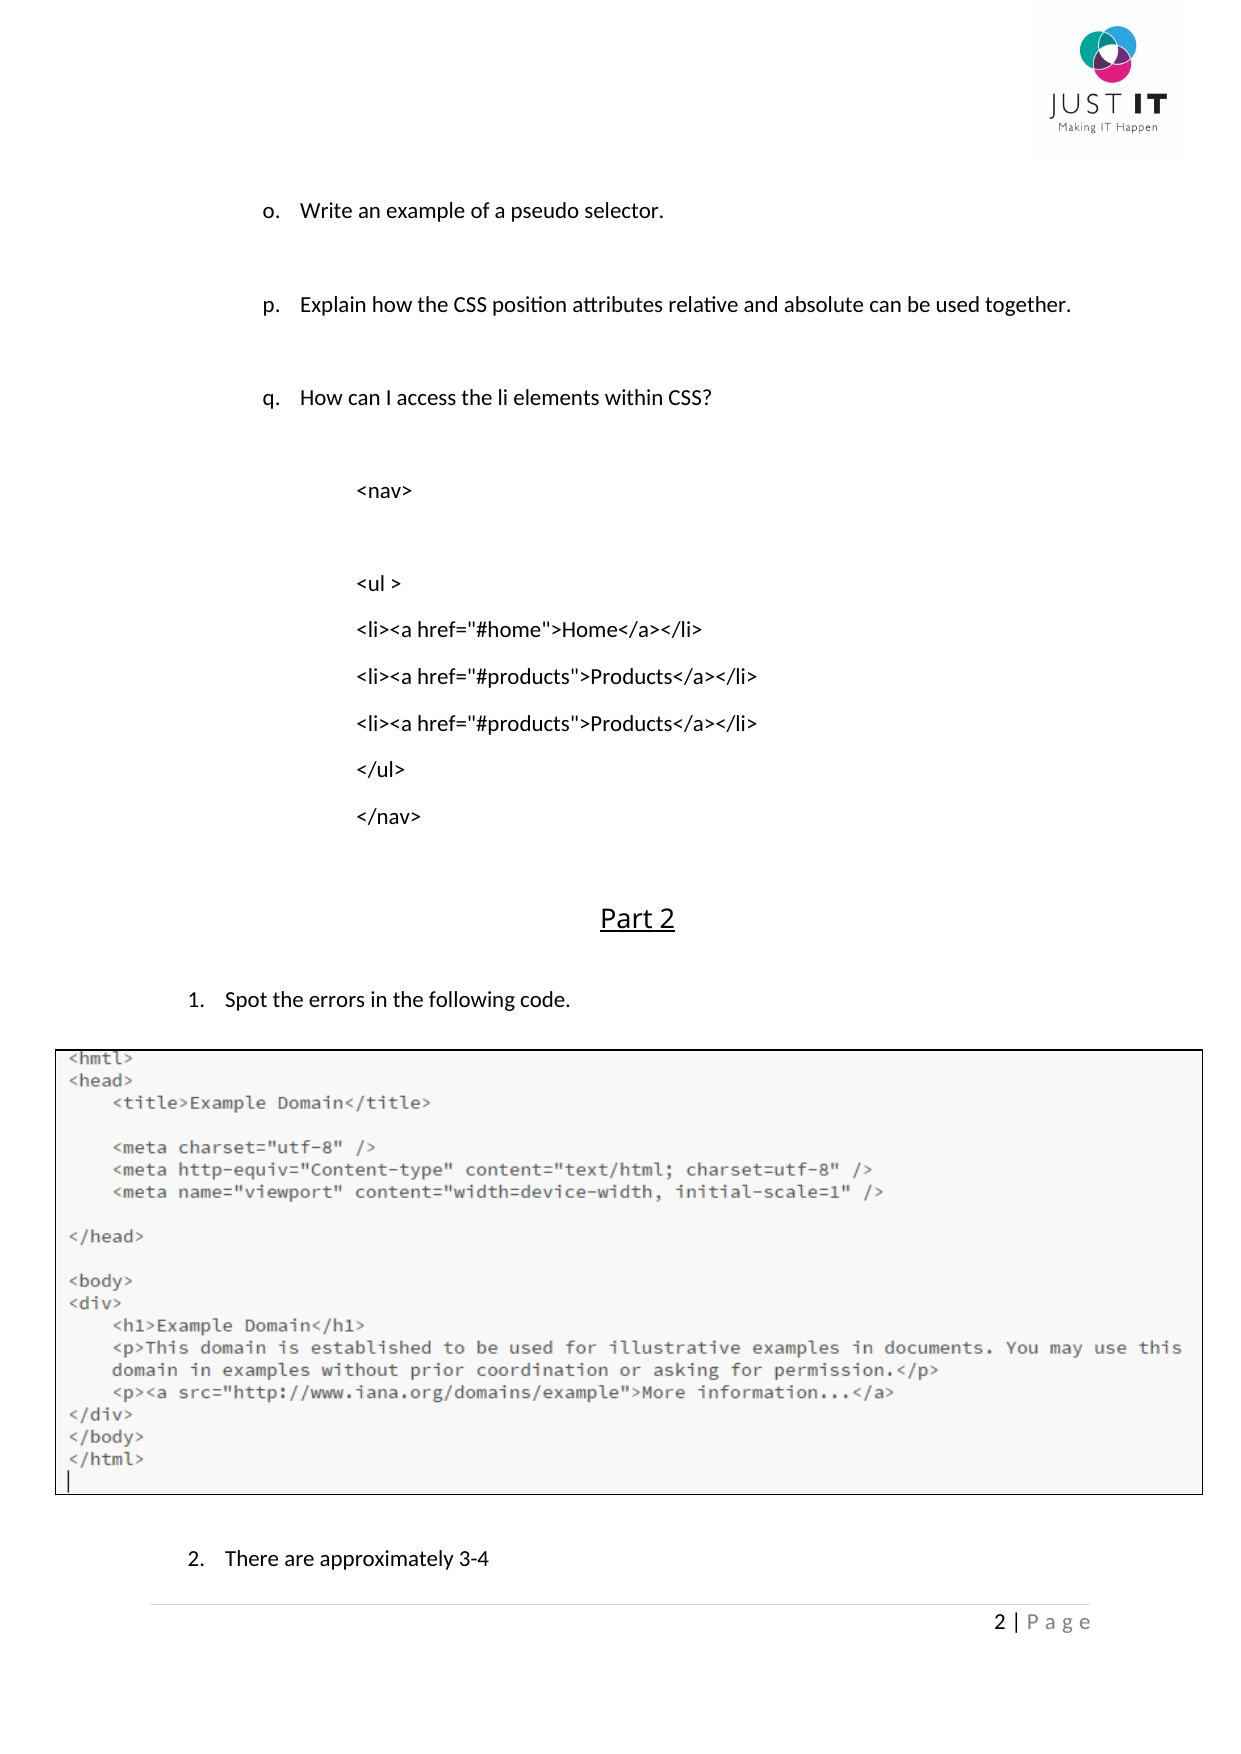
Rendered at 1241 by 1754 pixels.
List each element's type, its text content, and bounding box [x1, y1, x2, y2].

list Spot the errors in the following code. [187, 985, 1090, 1013]
text <li><a href="#products">Products</a></li> [356, 662, 1090, 690]
list Write an example of a pseudo selector. [262, 197, 1090, 224]
list Explain how the CSS position attributes relative and absolute can be used together. [262, 290, 1090, 318]
list How can I access the li elements within CSS? [262, 383, 1090, 411]
text <nav> [356, 476, 1090, 504]
text </nav> [356, 802, 1090, 830]
text <ul > [356, 569, 1090, 597]
list There are approximately 3-4 [187, 1544, 1090, 1572]
text </ul> [356, 755, 1090, 783]
subtitle Part 2 [525, 899, 1090, 936]
text <li><a href="#home">Home</a></li> [356, 616, 1090, 644]
text <li><a href="#products">Products</a></li> [356, 709, 1090, 737]
